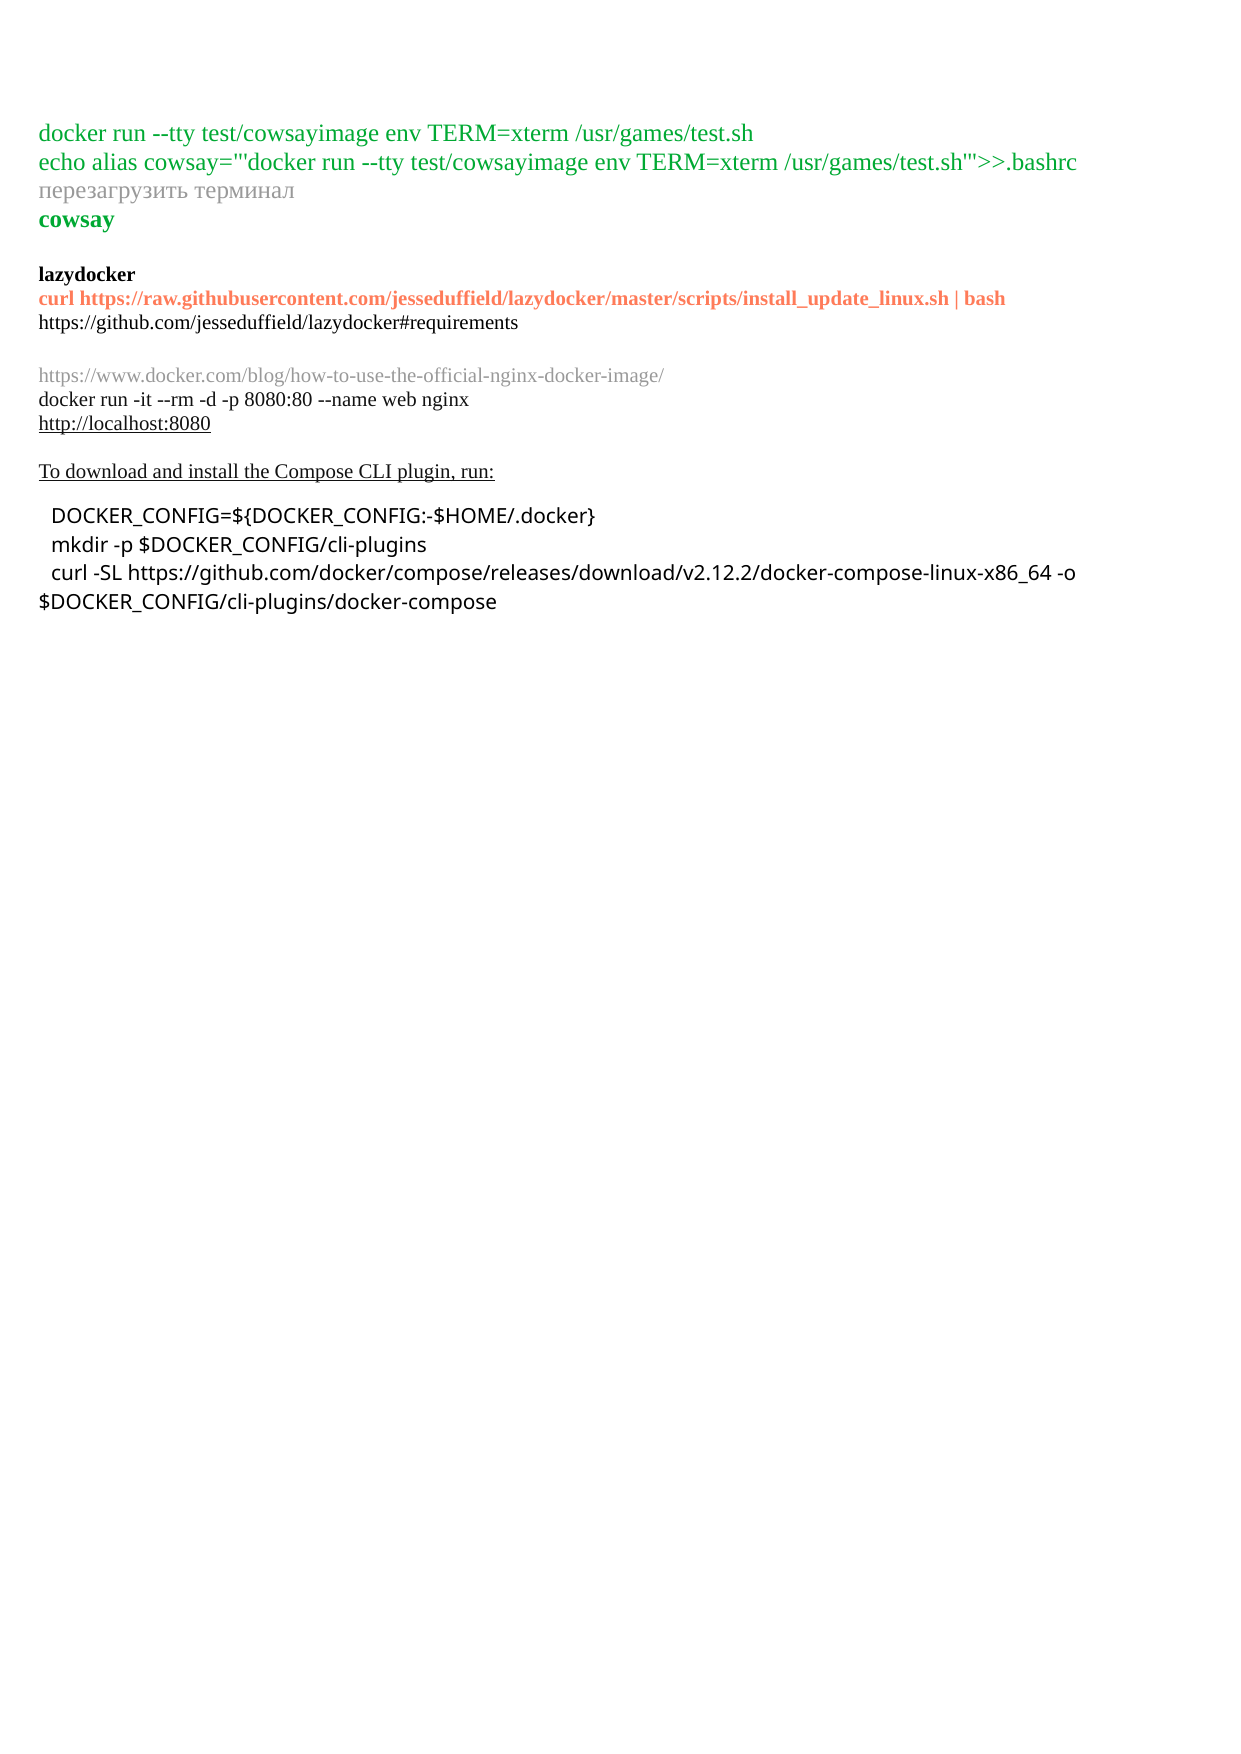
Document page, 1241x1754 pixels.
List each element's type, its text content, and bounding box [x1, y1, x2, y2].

text lazydocker [38, 262, 1182, 286]
text https://www.docker.com/blog/how-to-use-the-official-nginx-docker-image/ [38, 363, 1182, 387]
text echo alias cowsay="'docker run --tty test/cowsayimage env TERM=xterm /usr/games/test.sh'">>.bashrc [38, 147, 1182, 176]
text перезагрузить терминал [38, 176, 1182, 204]
text To download and install the Compose CLI plugin, run: [38, 459, 1182, 483]
text http://localhost:8080 [38, 411, 1182, 435]
text docker run -it --rm -d -p 8080:80 --name web nginx [38, 387, 1182, 411]
text mkdir -p $DOCKER_CONFIG/cli-plugins [38, 530, 1182, 558]
text curl -SL https://github.com/docker/compose/releases/download/v2.12.2/docker-compose-linux-x86_64 -o $DOCKER_CONFIG/cli-plugins/docker-compose [38, 558, 1182, 615]
text docker run --tty test/cowsayimage env TERM=xterm /usr/games/test.sh [38, 118, 1182, 147]
text curl https://raw.githubusercontent.com/jesseduffield/lazydocker/master/scripts/install_update_linux.sh | bash [38, 286, 1182, 310]
text cowsay [38, 204, 1182, 233]
text https://github.com/jesseduffield/lazydocker#requirements [38, 310, 1182, 334]
text DOCKER_CONFIG=${DOCKER_CONFIG:-$HOME/.docker} [38, 501, 1182, 530]
